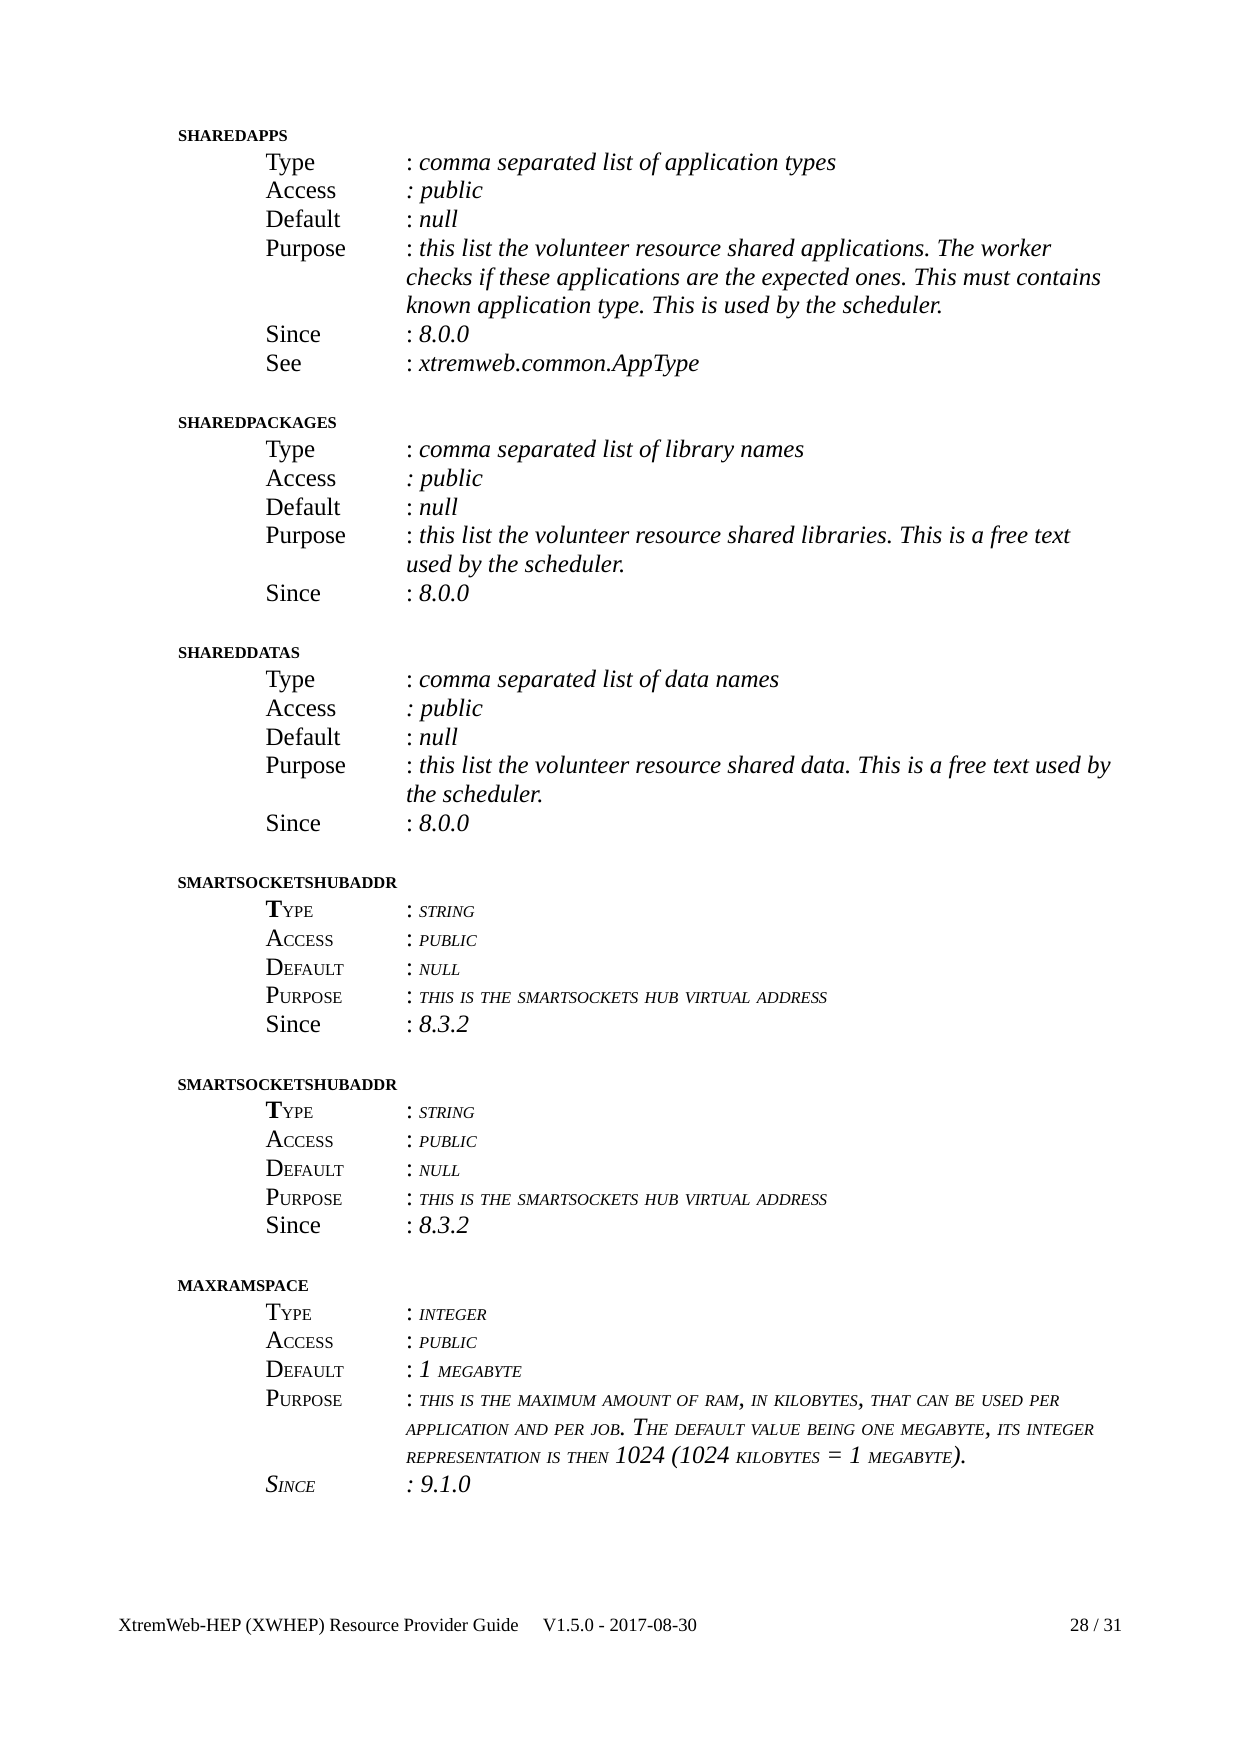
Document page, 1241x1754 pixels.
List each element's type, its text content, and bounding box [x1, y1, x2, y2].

text Access : public [265, 1326, 1122, 1354]
text Purpose : this list the volunteer resource shared applications. The worker checks if these applications are the expected ones. This must contains known application type. This is used by the scheduler. [265, 233, 1122, 319]
text Purpose : this list the volunteer resource shared libraries. This is a free text used by the scheduler. [265, 521, 1122, 578]
text Purpose : this is the smartsockets hub virtual address [265, 981, 1122, 1009]
text Type : comma separated list of application types [265, 147, 1122, 176]
text Since : 9.1.0 [265, 1469, 1122, 1498]
text Access : public [265, 1124, 1122, 1153]
text Default : null [265, 722, 1122, 751]
text Purpose : this is the smartsockets hub virtual address [265, 1182, 1122, 1211]
text Purpose : this list the volunteer resource shared data. This is a free text used by the scheduler. [265, 751, 1122, 808]
text maxramspace [177, 1268, 1122, 1297]
text Default : null [265, 952, 1122, 981]
text sharedpackages [178, 406, 1122, 434]
text See : xtremweb.common.AppType [265, 348, 1122, 377]
text Type : string [265, 894, 1122, 923]
text smartsocketshubaddr [177, 866, 1122, 894]
text Type : integer [265, 1297, 1122, 1326]
text Access : public [265, 693, 1122, 722]
text Default : null [265, 492, 1122, 521]
text shareddatas [178, 636, 1122, 664]
text Since : 8.0.0 [265, 808, 1122, 837]
text Access : public [265, 923, 1122, 952]
text Type : comma separated list of data names [265, 664, 1122, 693]
text Since : 8.3.2 [265, 1009, 1122, 1038]
text smartsocketshubaddr [177, 1067, 1122, 1096]
text Access : public [265, 176, 1122, 204]
text Since : 8.0.0 [265, 578, 1122, 607]
text Access : public [265, 463, 1122, 492]
text Type : comma separated list of library names [265, 434, 1122, 463]
text Since : 8.0.0 [265, 319, 1122, 348]
text Type : string [265, 1096, 1122, 1124]
text Default : null [265, 1153, 1122, 1182]
text Default : null [265, 204, 1122, 233]
text sharedapps [178, 118, 1122, 147]
text Since : 8.3.2 [265, 1211, 1122, 1239]
text Default : 1 megabyte [265, 1354, 1122, 1383]
text Purpose : this is the maximum amount of ram, in kilobytes, that can be used per application and per job. The default value being one megabyte, its integer representation is then 1024 (1024 kilobytes = 1 megabyte). [265, 1383, 1122, 1469]
